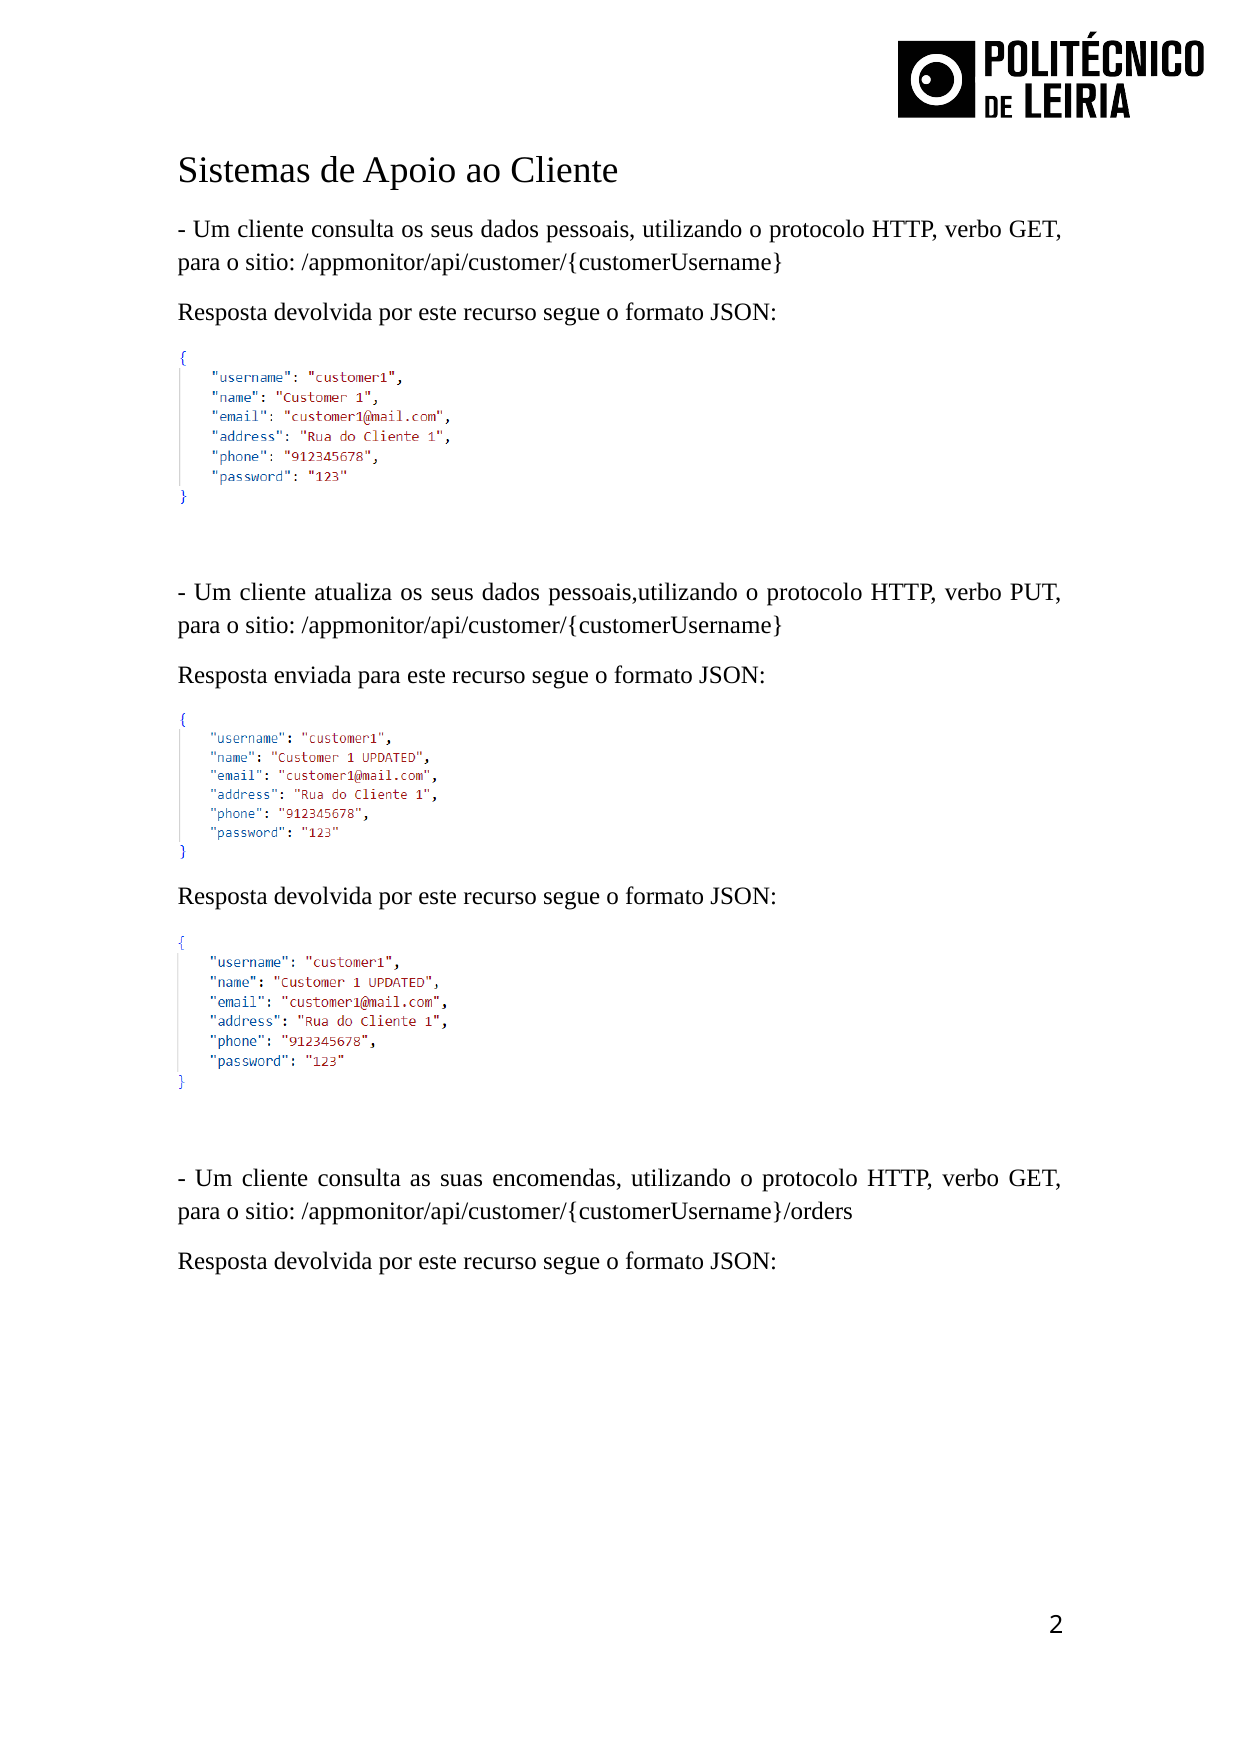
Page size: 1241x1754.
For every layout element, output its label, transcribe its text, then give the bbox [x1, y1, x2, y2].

text - Um cliente atualiza os seus dados pessoais,utilizando o protocolo HTTP, verbo PUT, para o sitio: /appmonitor/api/customer/{customerUsername} [177, 577, 1063, 639]
text Resposta devolvida por este recurso segue o formato JSON: [177, 1246, 1063, 1274]
text Resposta devolvida por este recurso segue o formato JSON: [177, 297, 1063, 325]
text Resposta devolvida por este recurso segue o formato JSON: [177, 881, 1063, 909]
text - Um cliente consulta as suas encomendas, utilizando o protocolo HTTP, verbo GET, para o sitio: /appmonitor/api/customer/{customerUsername}/orders [177, 1163, 1063, 1225]
text Sistemas de Apoio ao Cliente [177, 148, 1063, 191]
text - Um cliente consulta os seus dados pessoais, utilizando o protocolo HTTP, verbo GET, para o sitio: /appmonitor/api/customer/{customerUsername} [177, 214, 1063, 276]
text Resposta enviada para este recurso segue o formato JSON: [177, 660, 1063, 689]
